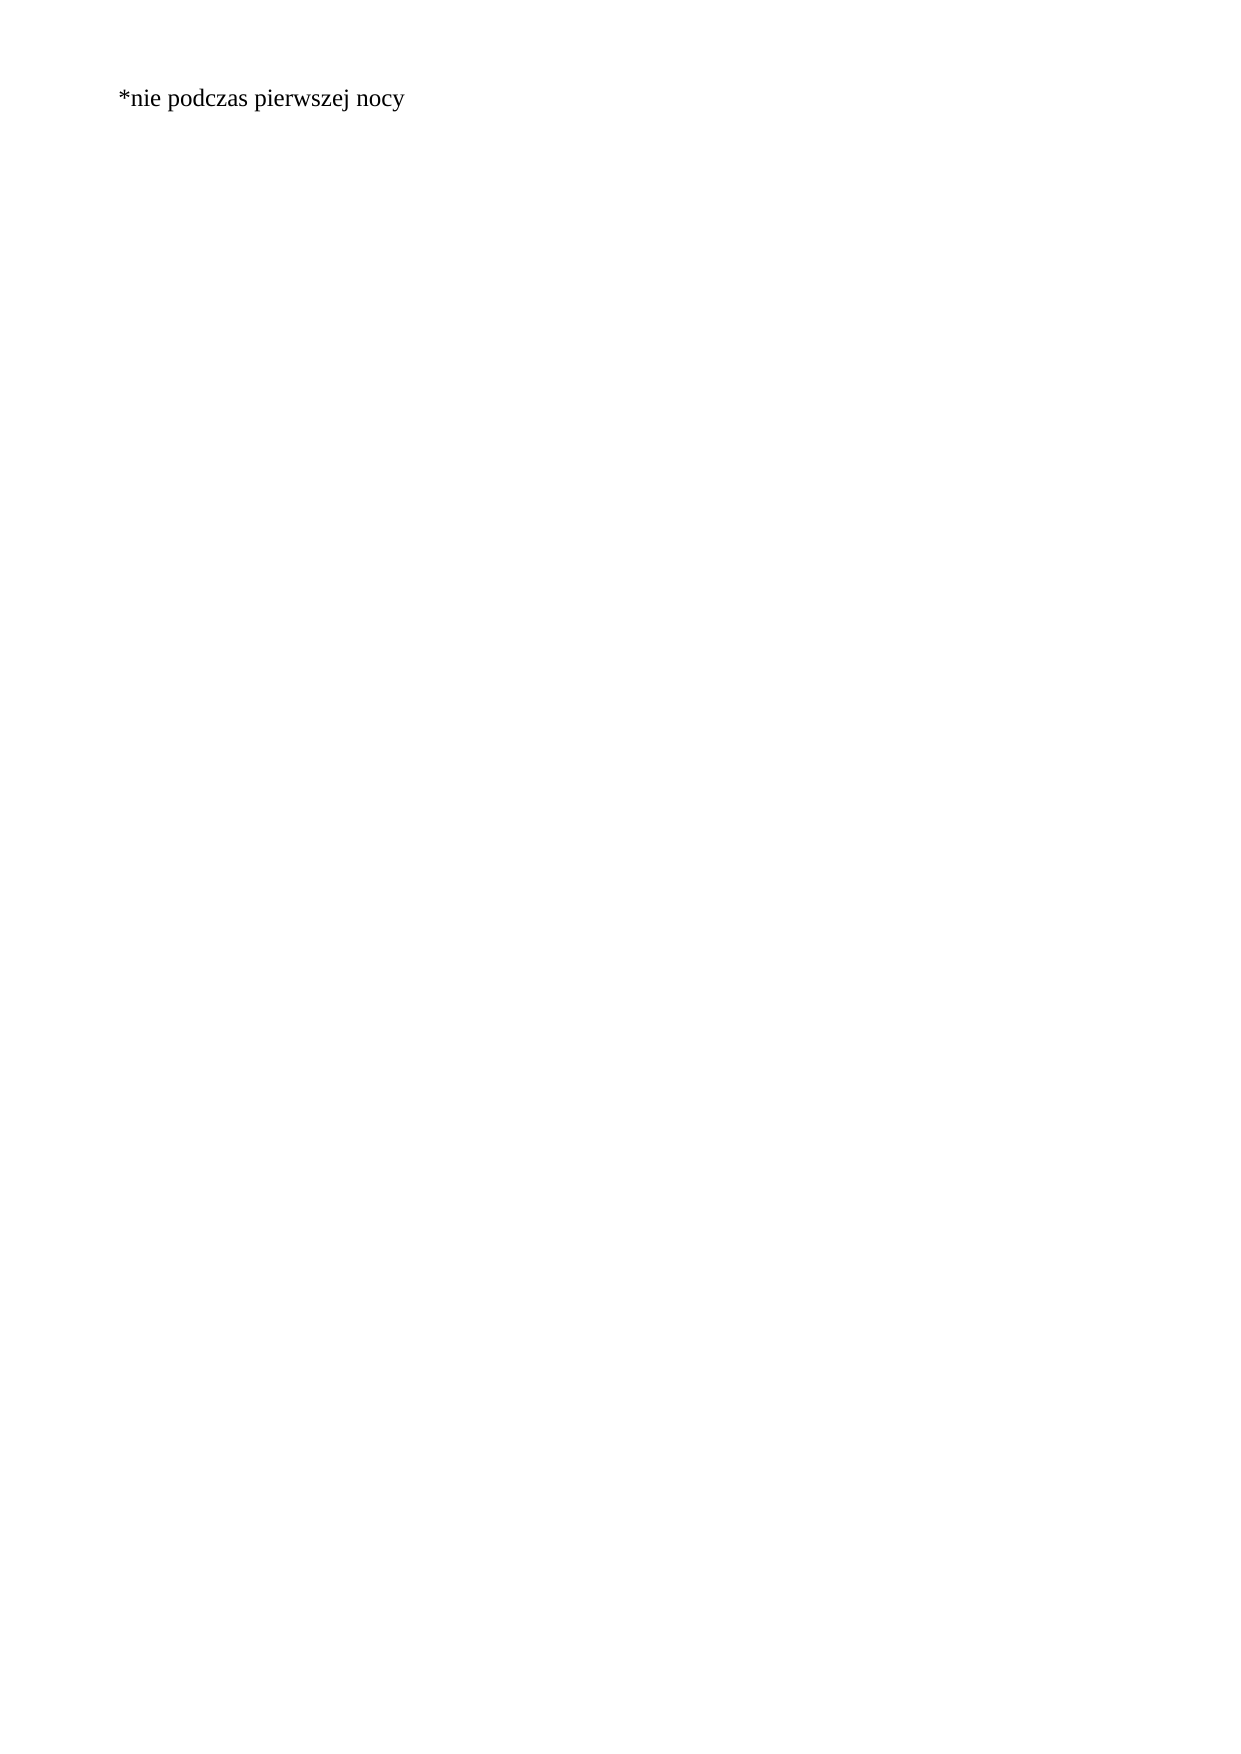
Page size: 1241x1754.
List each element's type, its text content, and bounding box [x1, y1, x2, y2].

text *nie podczas pierwszej nocy [118, 54, 1122, 111]
